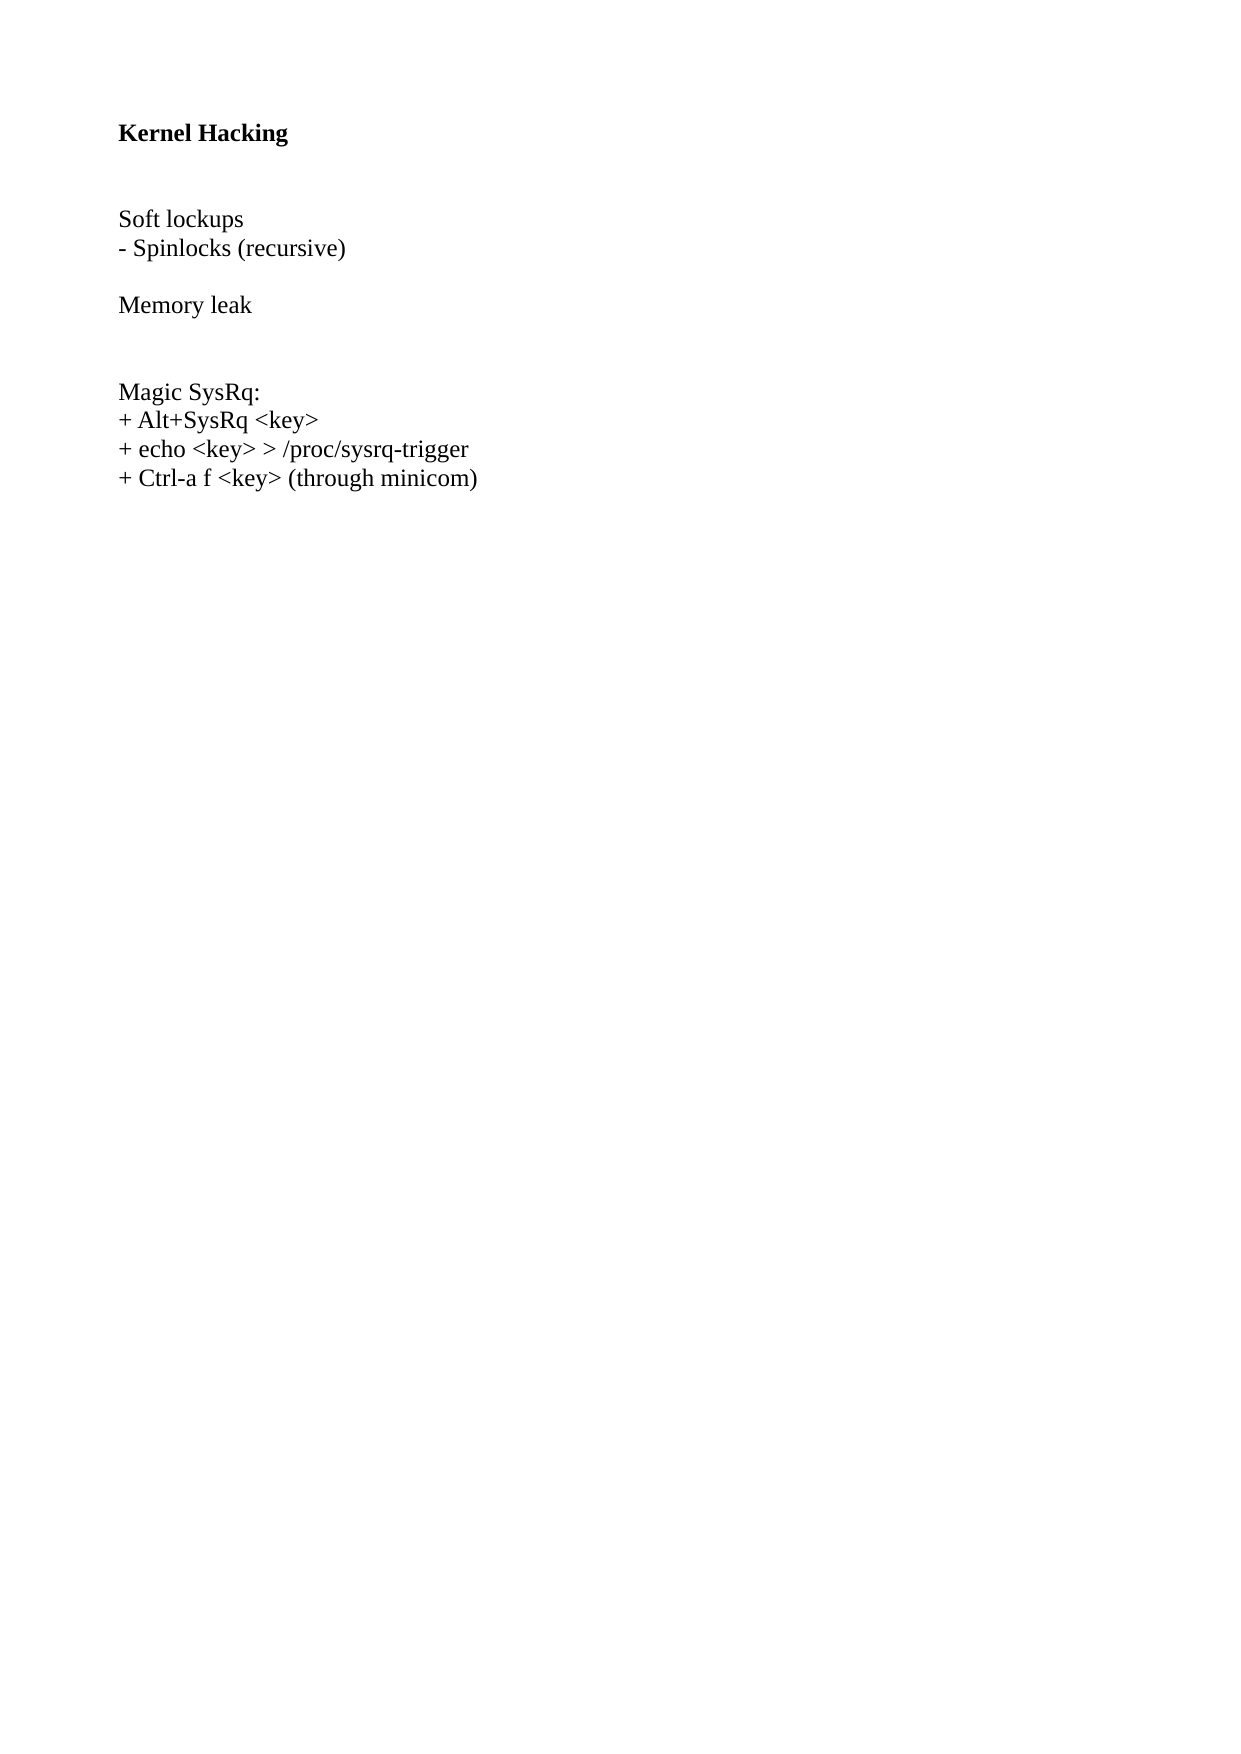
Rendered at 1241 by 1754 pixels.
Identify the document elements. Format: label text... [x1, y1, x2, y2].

text Magic SysRq: [118, 377, 1122, 406]
text Soft lockups [118, 204, 1122, 233]
text Memory leak [118, 291, 1122, 319]
text + Alt+SysRq <key> + echo <key> > /proc/sysrq-trigger + Ctrl-a f <key> (through minicom) [118, 406, 1122, 492]
text Kernel Hacking [118, 118, 1122, 147]
text - Spinlocks (recursive) [118, 233, 1122, 262]
